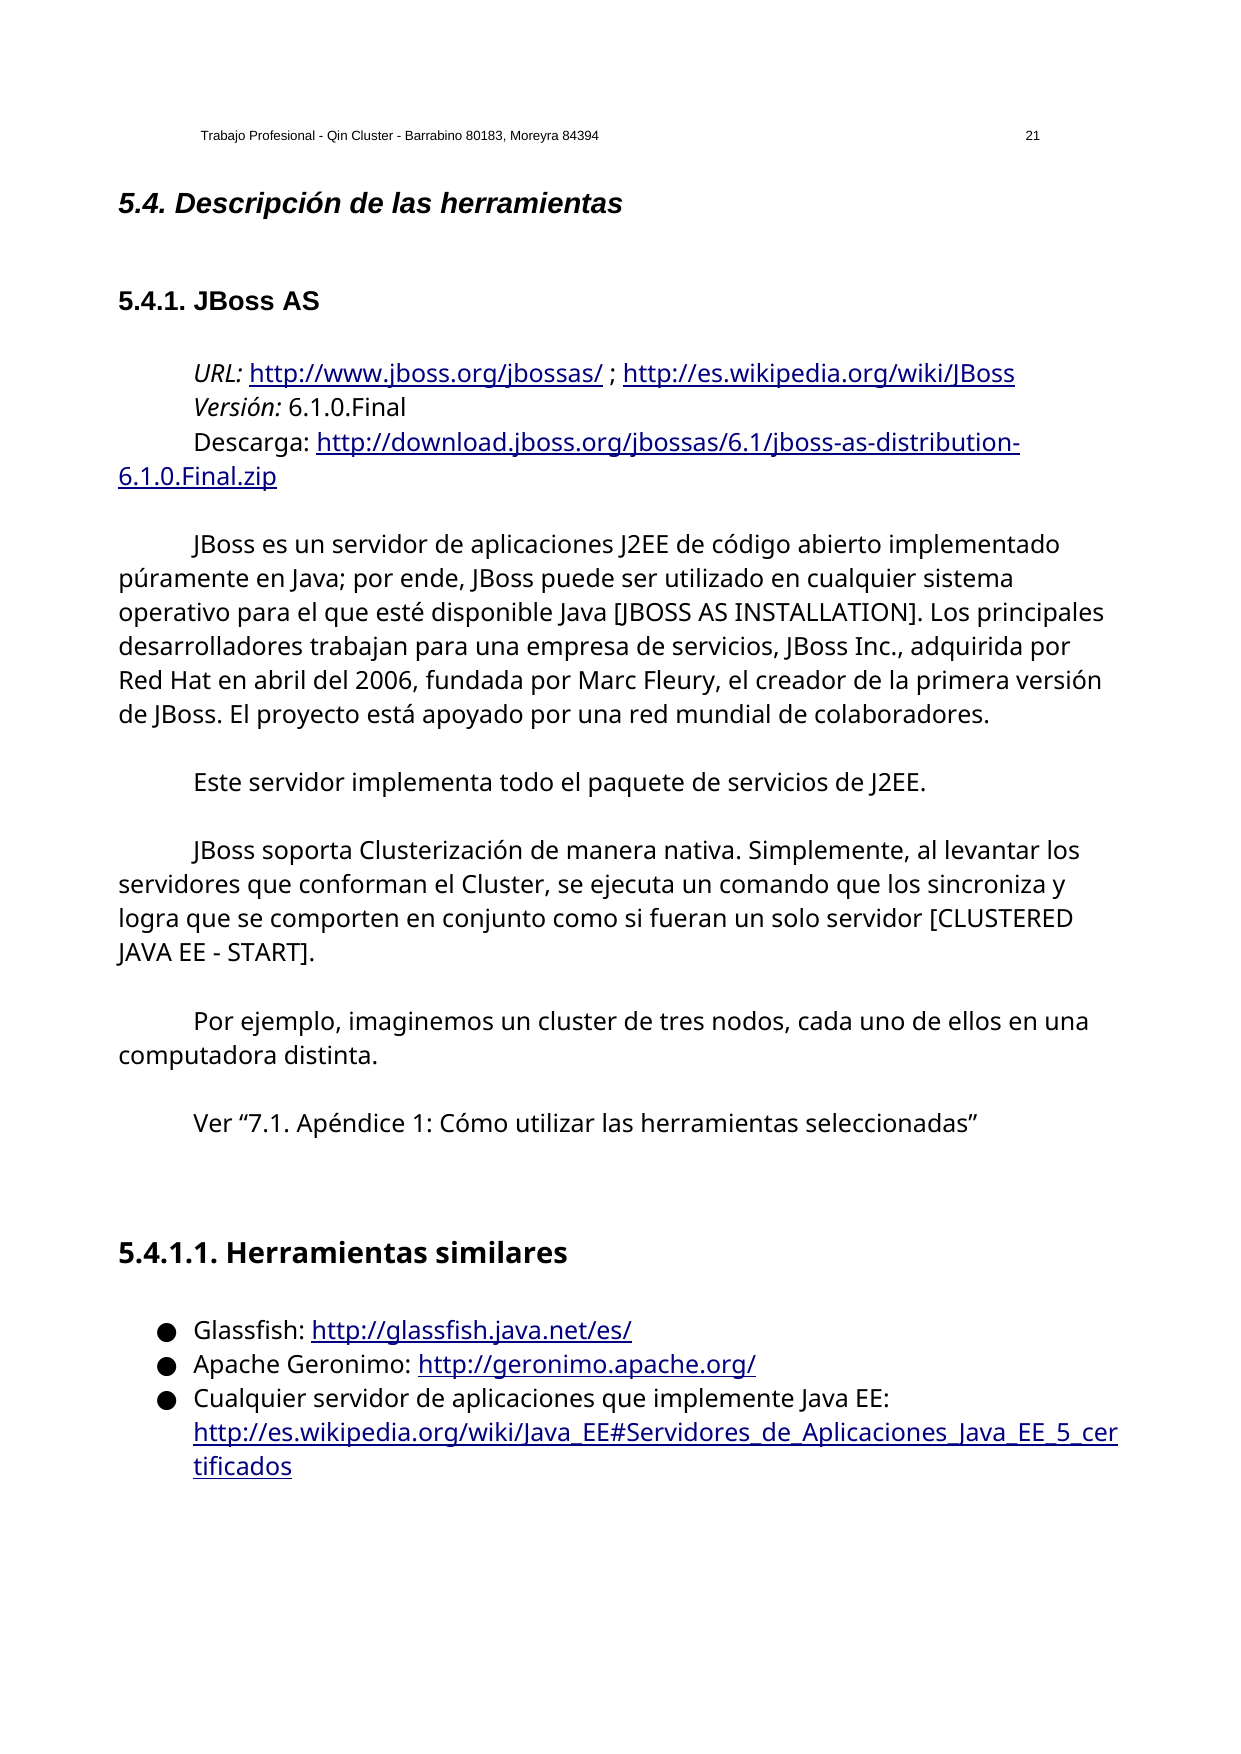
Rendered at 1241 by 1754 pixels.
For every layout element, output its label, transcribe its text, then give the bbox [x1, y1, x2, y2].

list Cualquier servidor de aplicaciones que implemente Java EE: http://es.wikipedia.org/wiki/Java_EE#Servidores_de_Aplicaciones_Java_EE_5_certificados [156, 1381, 1122, 1483]
text JBoss soporta Clusterización de manera nativa. Simplemente, al levantar los servidores que conforman el Cluster, se ejecuta un comando que los sincroniza y logra que se comporten en conjunto como si fueran un solo servidor [CLUSTERED JAVA EE - START]. [118, 833, 1122, 969]
text Por ejemplo, imaginemos un cluster de tres nodos, cada uno de ellos en una computadora distinta. [118, 1003, 1122, 1071]
subtitle 5.4.1. JBoss AS [118, 285, 1122, 316]
text URL: http://www.jboss.org/jbossas/ ; http://es.wikipedia.org/wiki/JBoss [118, 356, 1122, 390]
subtitle 5.4.1.1. Herramientas similares [118, 1233, 1122, 1272]
list Apache Geronimo: http://geronimo.apache.org/ [156, 1347, 1122, 1381]
text Versión: 6.1.0.Final [118, 390, 1122, 424]
text Ver “7.1. Apéndice 1: Cómo utilizar las herramientas seleccionadas” [118, 1105, 1122, 1139]
text JBoss es un servidor de aplicaciones J2EE de código abierto implementado púramente en Java; por ende, JBoss puede ser utilizado en cualquier sistema operativo para el que esté disponible Java [JBOSS AS INSTALLATION]. Los principales desarrolladores trabajan para una empresa de servicios, JBoss Inc., adquirida por Red Hat en abril del 2006, fundada por Marc Fleury, el creador de la primera versión de JBoss. El proyecto está apoyado por una red mundial de colaboradores. [118, 526, 1122, 731]
text Descarga: http://download.jboss.org/jbossas/6.1/jboss-as-distribution-6.1.0.Final.zip [118, 424, 1122, 492]
subtitle 5.4. Descripción de las herramientas [118, 187, 1122, 220]
list Glassfish: http://glassfish.java.net/es/ [156, 1313, 1122, 1347]
text Este servidor implementa todo el paquete de servicios de J2EE. [118, 765, 1122, 799]
